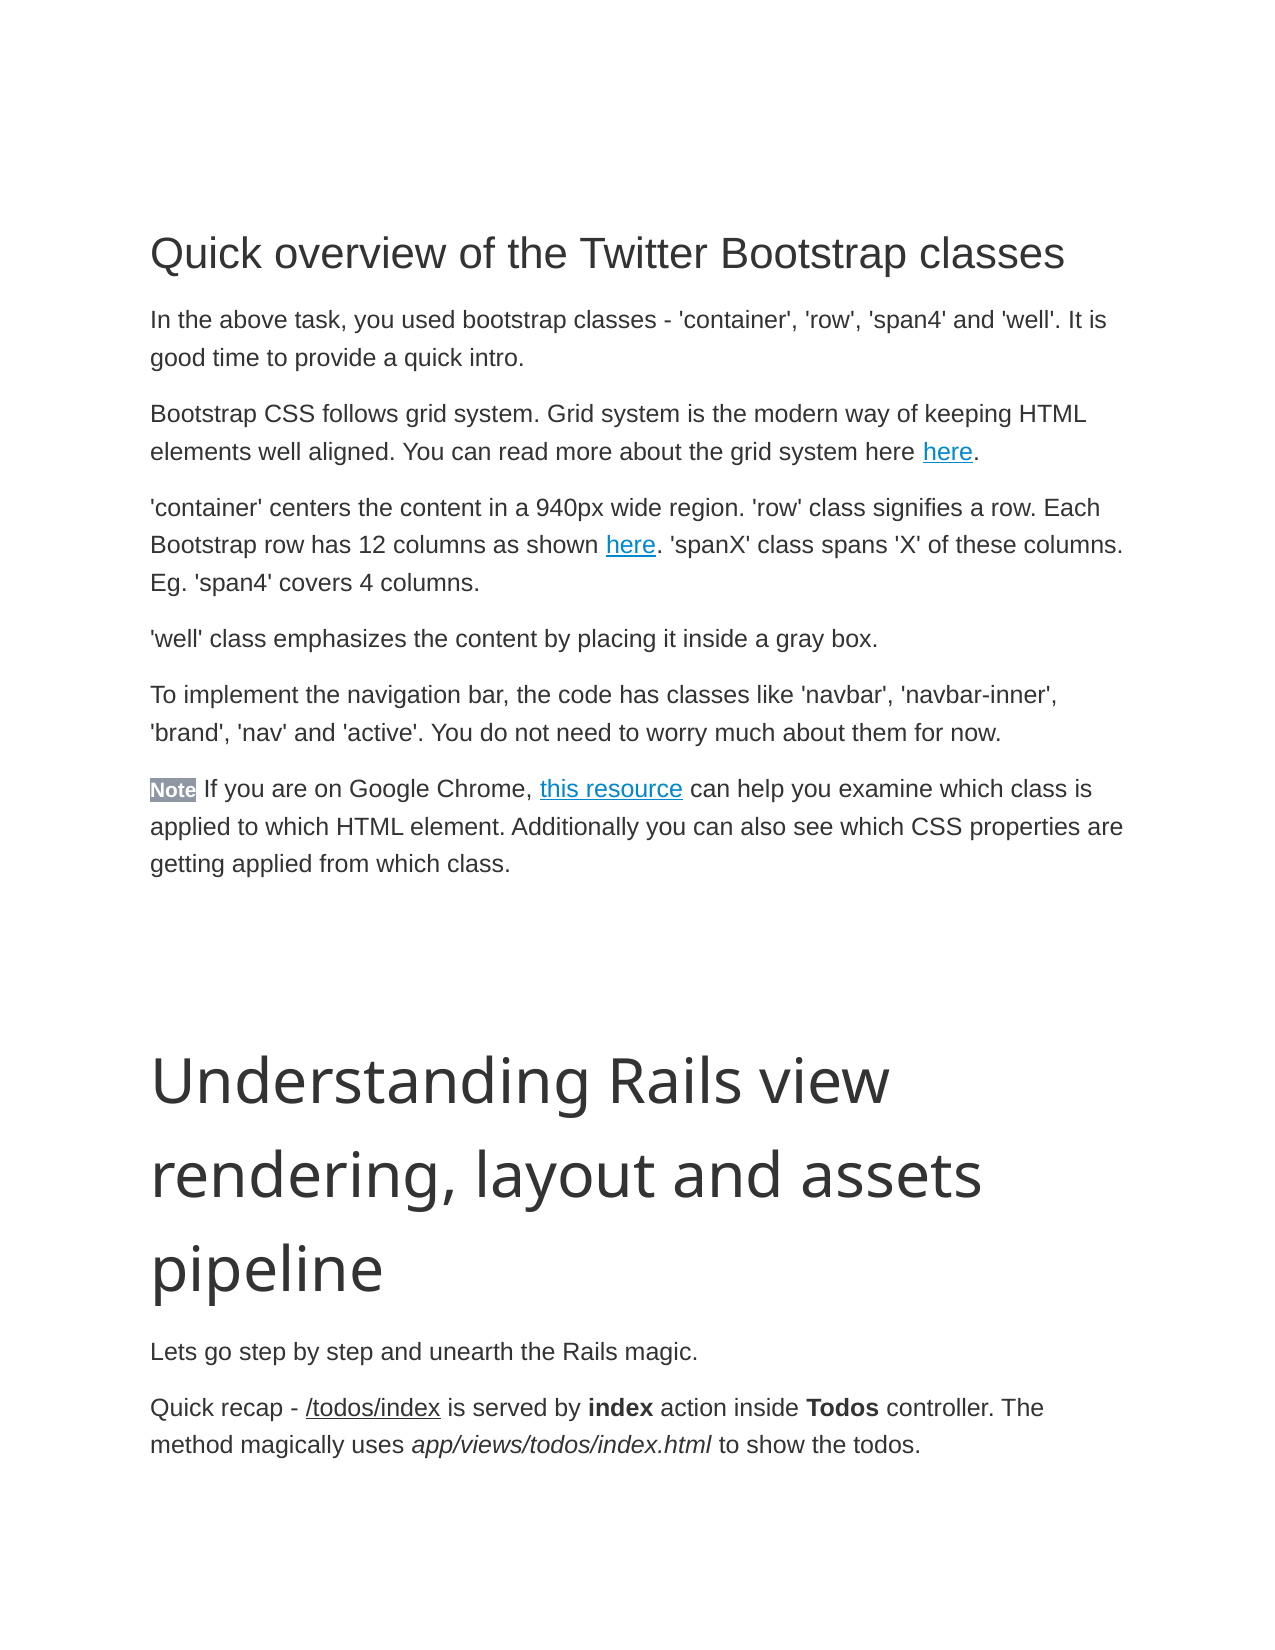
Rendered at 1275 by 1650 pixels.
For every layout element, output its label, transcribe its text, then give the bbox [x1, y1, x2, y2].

text Lets go step by step and unearth the Rails magic. [150, 1328, 1125, 1366]
subtitle Quick overview of the Twitter Bootstrap classes [150, 222, 1125, 278]
subtitle Understanding Rails view rendering, layout and assets pipeline [150, 1028, 1125, 1309]
text 'container' centers the content in a 940px wide region. 'row' class signifies a row. Each Bootstrap row has 12 columns as shown here. 'spanX' class spans 'X' of these columns. Eg. 'span4' covers 4 columns. [150, 484, 1125, 597]
text In the above task, you used bootstrap classes - 'container', 'row', 'span4' and 'well'. It is good time to provide a quick intro. [150, 297, 1125, 372]
text 'well' class emphasizes the content by placing it inside a gray box. [150, 616, 1125, 653]
text Note If you are on Google Chrome, this resource can help you examine which class is applied to which HTML element. Additionally you can also see which CSS properties are getting applied from which class. [150, 766, 1125, 878]
text Quick recap - /todos/index is served by index action inside Todos controller. The method magically uses app/views/todos/index.html to show the todos. [150, 1384, 1125, 1459]
text To implement the navigation bar, the code has classes like 'navbar', 'navbar-inner', 'brand', 'nav' and 'active'. You do not need to worry much about them for now. [150, 672, 1125, 747]
text Bootstrap CSS follows grid system. Grid system is the modern way of keeping HTML elements well aligned. You can read more about the grid system here here. [150, 391, 1125, 466]
